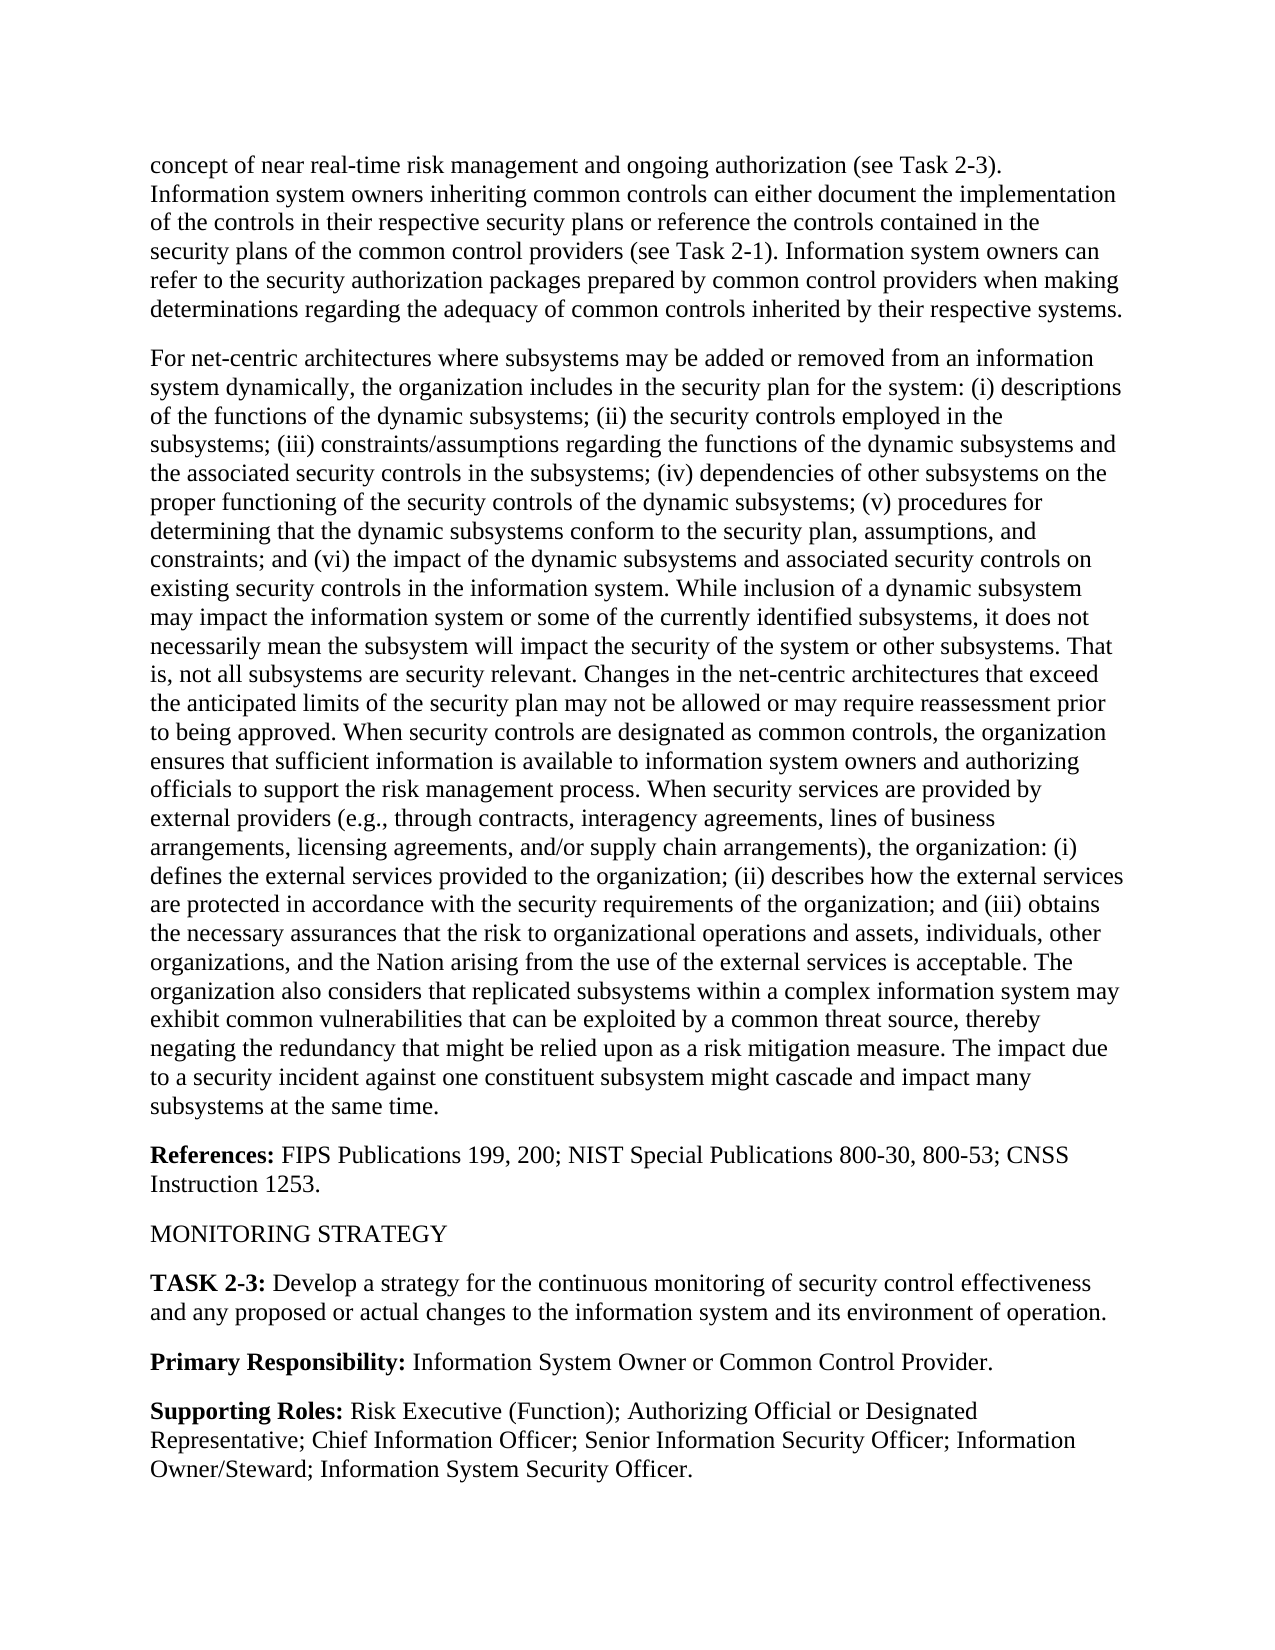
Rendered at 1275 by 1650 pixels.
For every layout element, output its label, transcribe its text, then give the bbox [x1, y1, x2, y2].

text concept of near real-time risk management and ongoing authorization (see Task 2-3). Information system owners inheriting common controls can either document the implementation of the controls in their respective security plans or reference the controls contained in the security plans of the common control providers (see Task 2-1). Information system owners can refer to the security authorization packages prepared by common control providers when making determinations regarding the adequacy of common controls inherited by their respective systems. [150, 150, 1125, 322]
text MONITORING STRATEGY [150, 1219, 1125, 1247]
text TASK 2-3: Develop a strategy for the continuous monitoring of security control effectiveness and any proposed or actual changes to the information system and its environment of operation. [150, 1268, 1125, 1326]
text References: FIPS Publications 199, 200; NIST Special Publications 800-30, 800-53; CNSS Instruction 1253. [150, 1140, 1125, 1198]
text Supporting Roles: Risk Executive (Function); Authorizing Official or Designated Representative; Chief Information Officer; Senior Information Security Officer; Information Owner/Steward; Information System Security Officer. [150, 1396, 1125, 1482]
text For net-centric architectures where subsystems may be added or removed from an information system dynamically, the organization includes in the security plan for the system: (i) descriptions of the functions of the dynamic subsystems; (ii) the security controls employed in the subsystems; (iii) constraints/assumptions regarding the functions of the dynamic subsystems and the associated security controls in the subsystems; (iv) dependencies of other subsystems on the proper functioning of the security controls of the dynamic subsystems; (v) procedures for determining that the dynamic subsystems conform to the security plan, assumptions, and constraints; and (vi) the impact of the dynamic subsystems and associated security controls on existing security controls in the information system. While inclusion of a dynamic subsystem may impact the information system or some of the currently identified subsystems, it does not necessarily mean the subsystem will impact the security of the system or other subsystems. That is, not all subsystems are security relevant. Changes in the net-centric architectures that exceed the anticipated limits of the security plan may not be allowed or may require reassessment prior to being approved. When security controls are designated as common controls, the organization ensures that sufficient information is available to information system owners and authorizing officials to support the risk management process. When security services are provided by external providers (e.g., through contracts, interagency agreements, lines of business arrangements, licensing agreements, and/or supply chain arrangements), the organization: (i) defines the external services provided to the organization; (ii) describes how the external services are protected in accordance with the security requirements of the organization; and (iii) obtains the necessary assurances that the risk to organizational operations and assets, individuals, other organizations, and the Nation arising from the use of the external services is acceptable. The organization also considers that replicated subsystems within a complex information system may exhibit common vulnerabilities that can be exploited by a common threat source, thereby negating the redundancy that might be relied upon as a risk mitigation measure. The impact due to a security incident against one constituent subsystem might cascade and impact many subsystems at the same time. [150, 343, 1125, 1119]
text Primary Responsibility: Information System Owner or Common Control Provider. [150, 1347, 1125, 1375]
